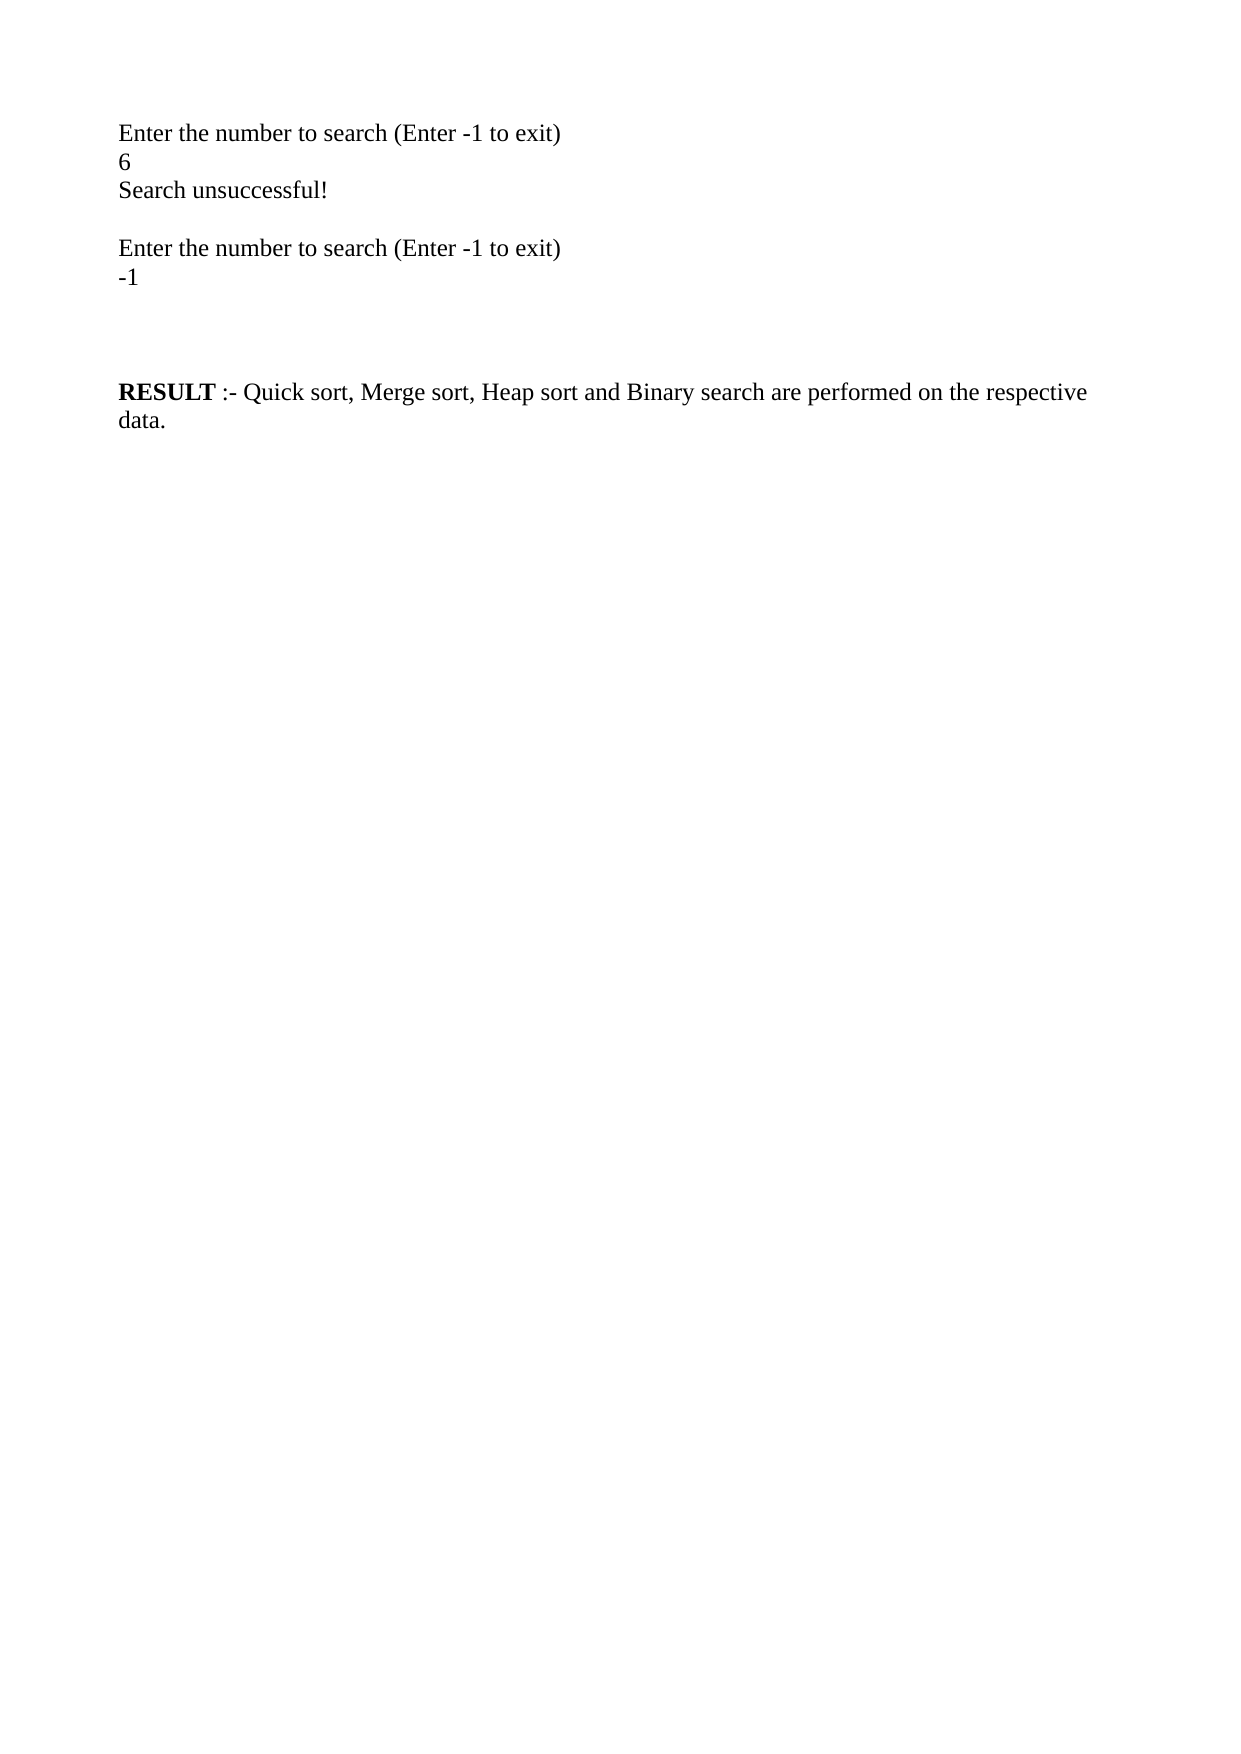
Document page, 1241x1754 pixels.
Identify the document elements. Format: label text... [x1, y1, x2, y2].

text RESULT :- Quick sort, Merge sort, Heap sort and Binary search are performed on the respective data. [118, 348, 1122, 434]
text 6 [118, 147, 1122, 176]
text Enter the number to search (Enter -1 to exit) [118, 118, 1122, 147]
text Search unsuccessful! [118, 176, 1122, 204]
text -1 [118, 262, 1122, 291]
text Enter the number to search (Enter -1 to exit) [118, 233, 1122, 262]
